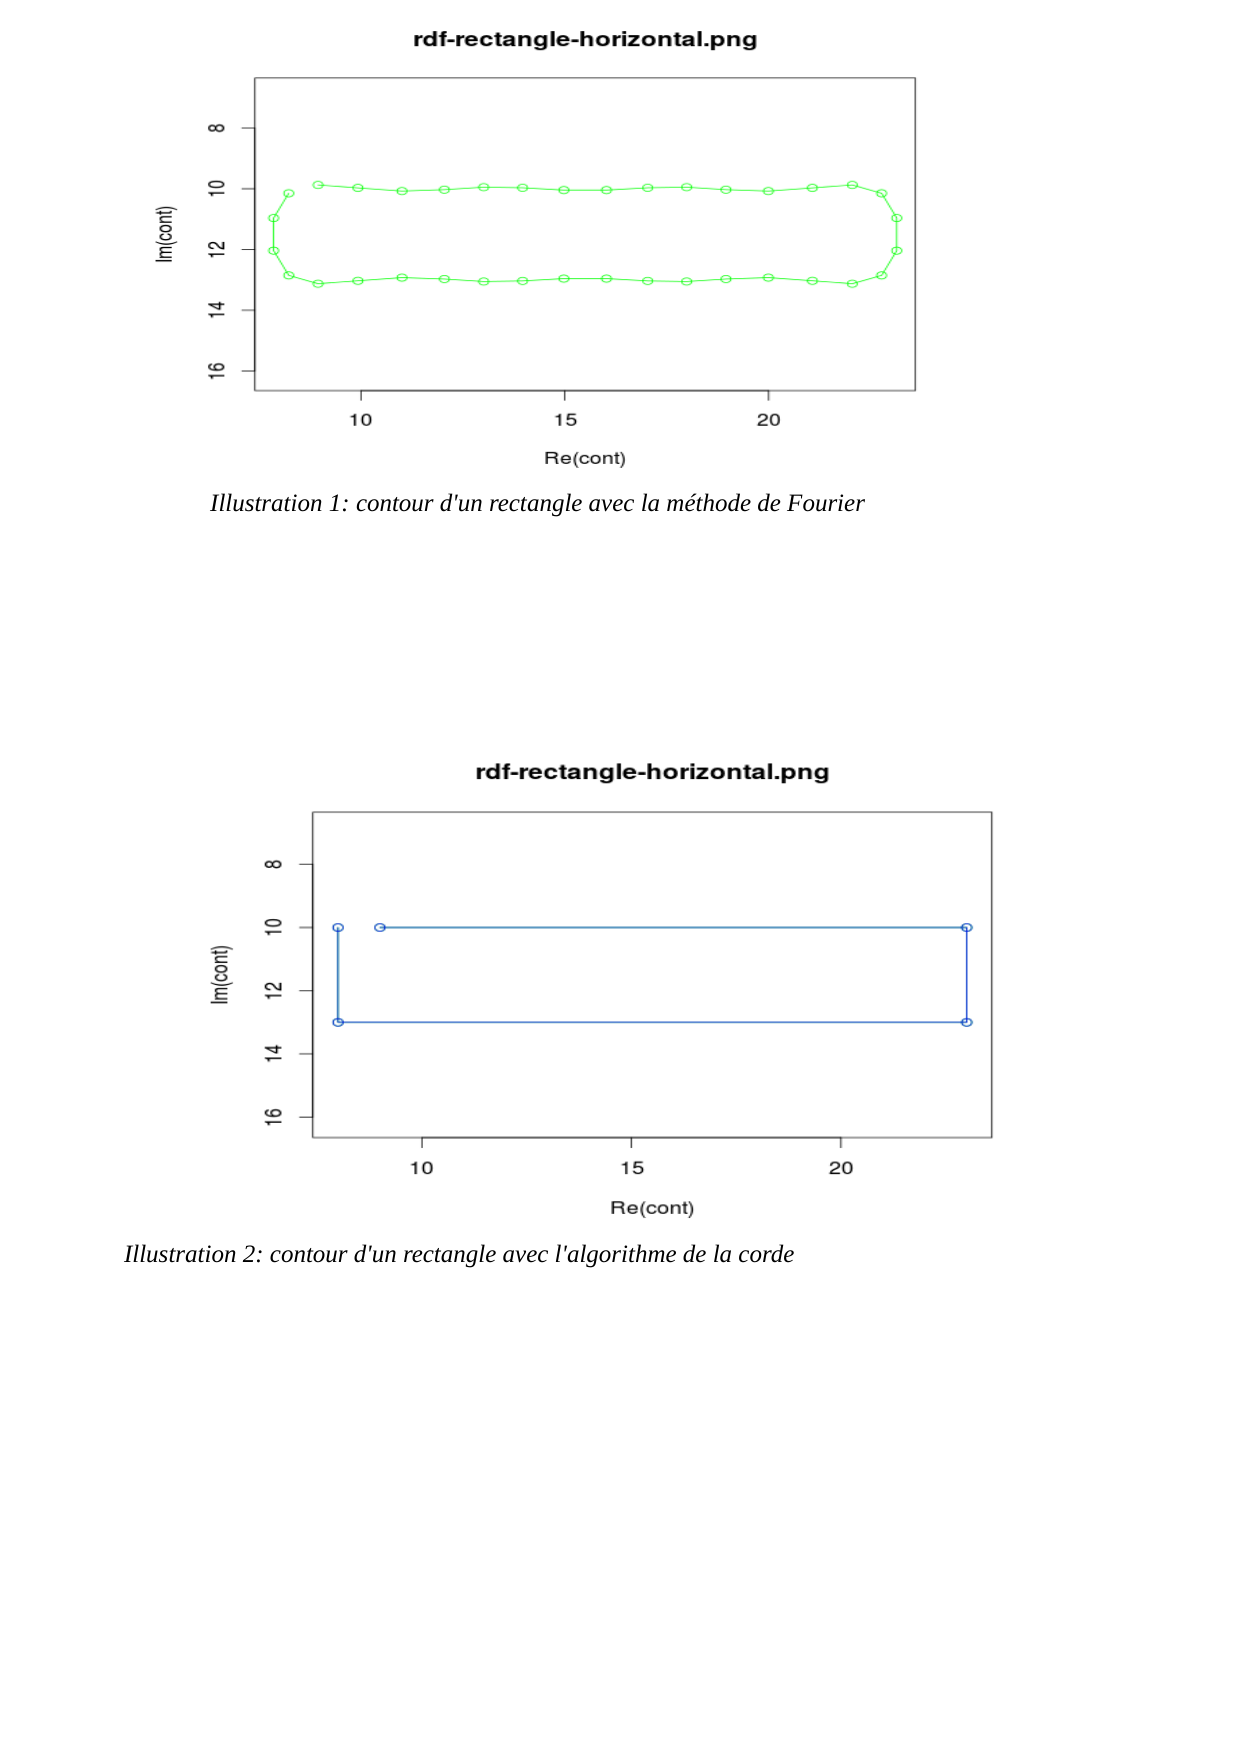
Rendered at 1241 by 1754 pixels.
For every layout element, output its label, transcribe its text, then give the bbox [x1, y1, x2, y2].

text Illustration 2: contour d'un rectangle avec l'algorithme de la corde [124, 731, 1128, 1268]
picture [149, 0, 970, 489]
text Illustration 1: contour d'un rectangle avec la méthode de Fourier [210, 131, 1030, 517]
picture [204, 731, 1048, 1240]
